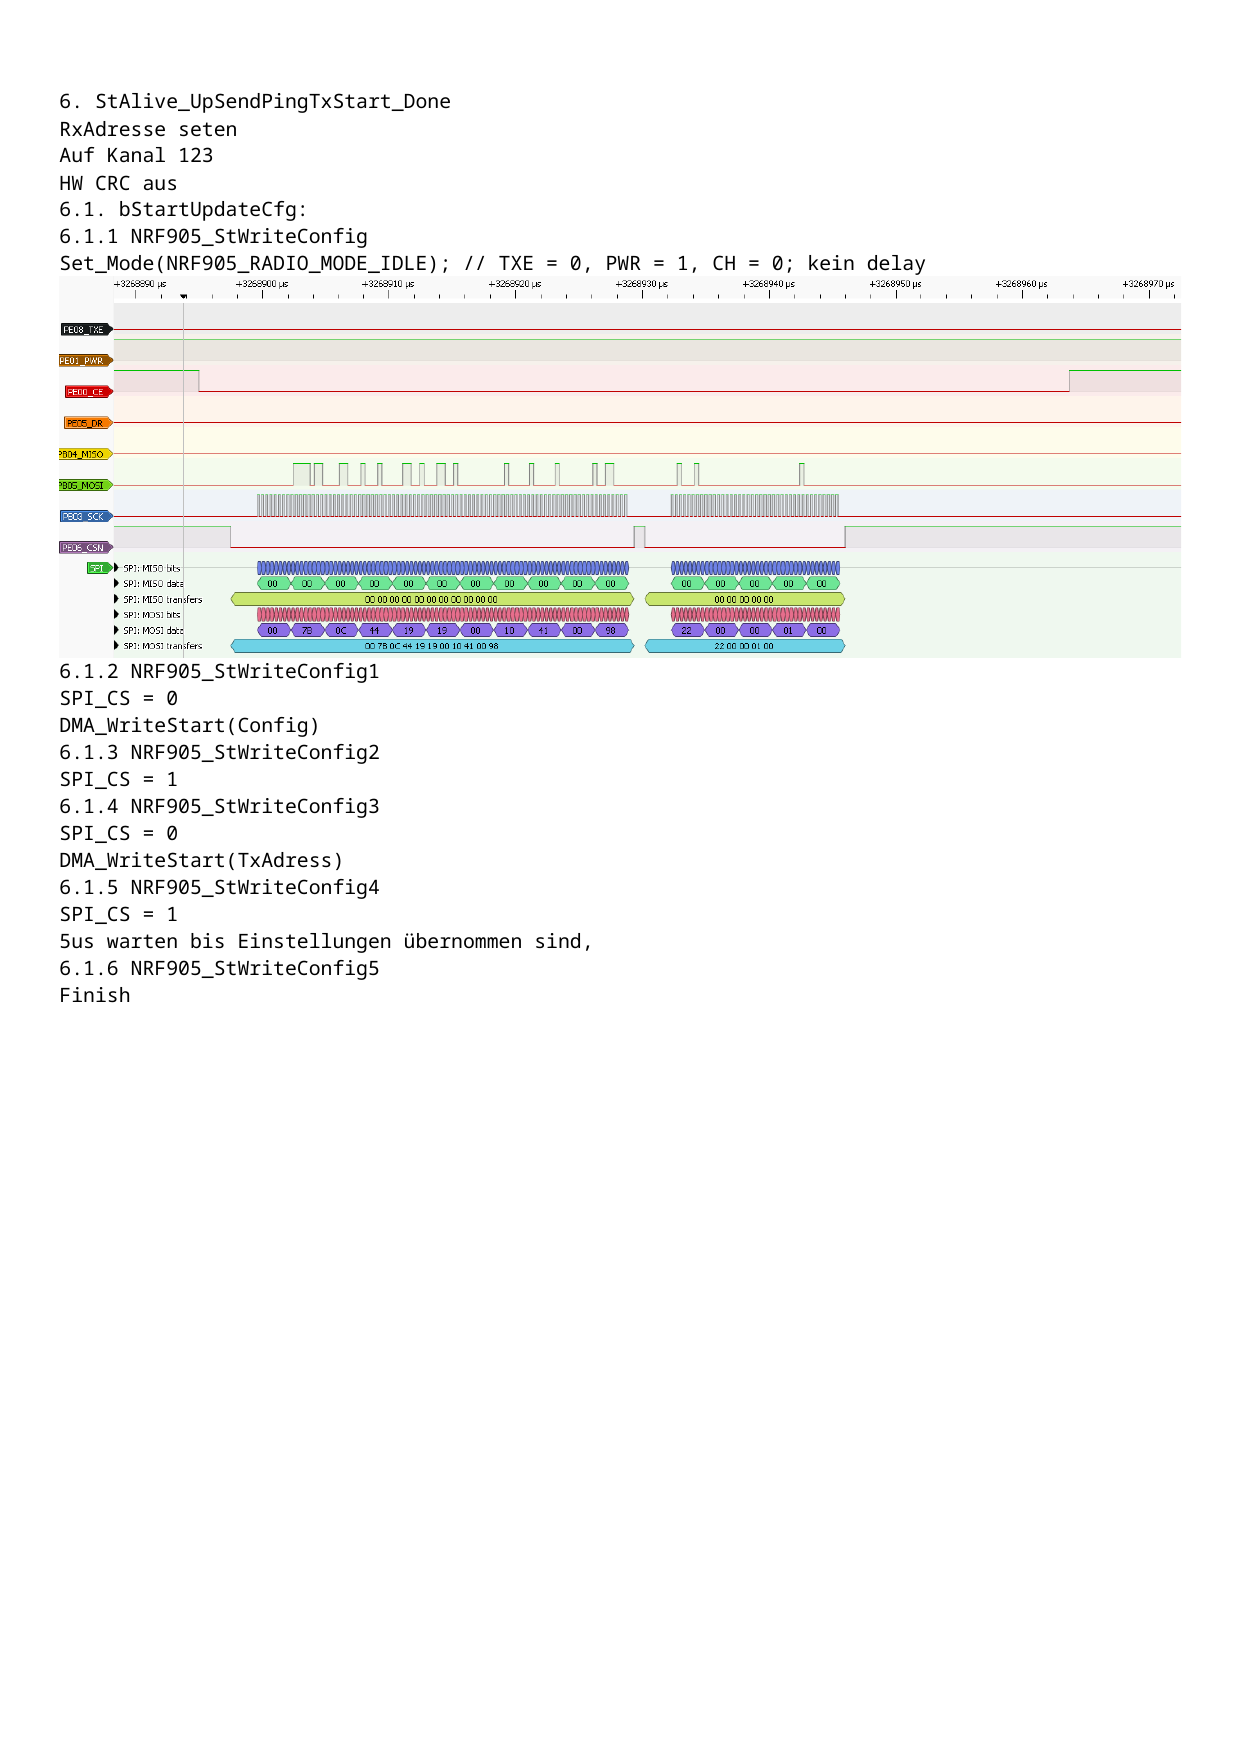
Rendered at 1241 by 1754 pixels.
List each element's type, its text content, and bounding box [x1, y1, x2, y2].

text DMA_WriteStart(Config) [59, 712, 1181, 739]
picture [59, 276, 1182, 658]
text 6.1.2 NRF905_StWriteConfig1 [59, 658, 1181, 685]
text Auf Kanal 123 [59, 142, 1181, 169]
text 6.1. bStartUpdateCfg: [59, 196, 1181, 223]
text SPI_CS = 0 [59, 685, 1181, 712]
text Finish [59, 981, 1181, 1008]
text 6.1.1 NRF905_StWriteConfig [59, 223, 1181, 250]
text SPI_CS = 1 [59, 766, 1181, 793]
text Set_Mode(NRF905_RADIO_MODE_IDLE); // TXE = 0, PWR = 1, CH = 0; kein delay [59, 250, 1181, 276]
text SPI_CS = 1 [59, 901, 1181, 927]
text 6. StAlive_UpSendPingTxStart_Done [59, 88, 1181, 115]
text SPI_CS = 0 [59, 819, 1181, 847]
text RxAdresse seten [59, 115, 1181, 142]
text 5us warten bis Einstellungen übernommen sind, [59, 927, 1181, 954]
text 6.1.6 NRF905_StWriteConfig5 [59, 954, 1181, 981]
text 6.1.5 NRF905_StWriteConfig4 [59, 873, 1181, 901]
text HW CRC aus [59, 169, 1181, 196]
text 6.1.3 NRF905_StWriteConfig2 [59, 739, 1181, 766]
text DMA_WriteStart(TxAdress) [59, 847, 1181, 873]
text 6.1.4 NRF905_StWriteConfig3 [59, 793, 1181, 819]
